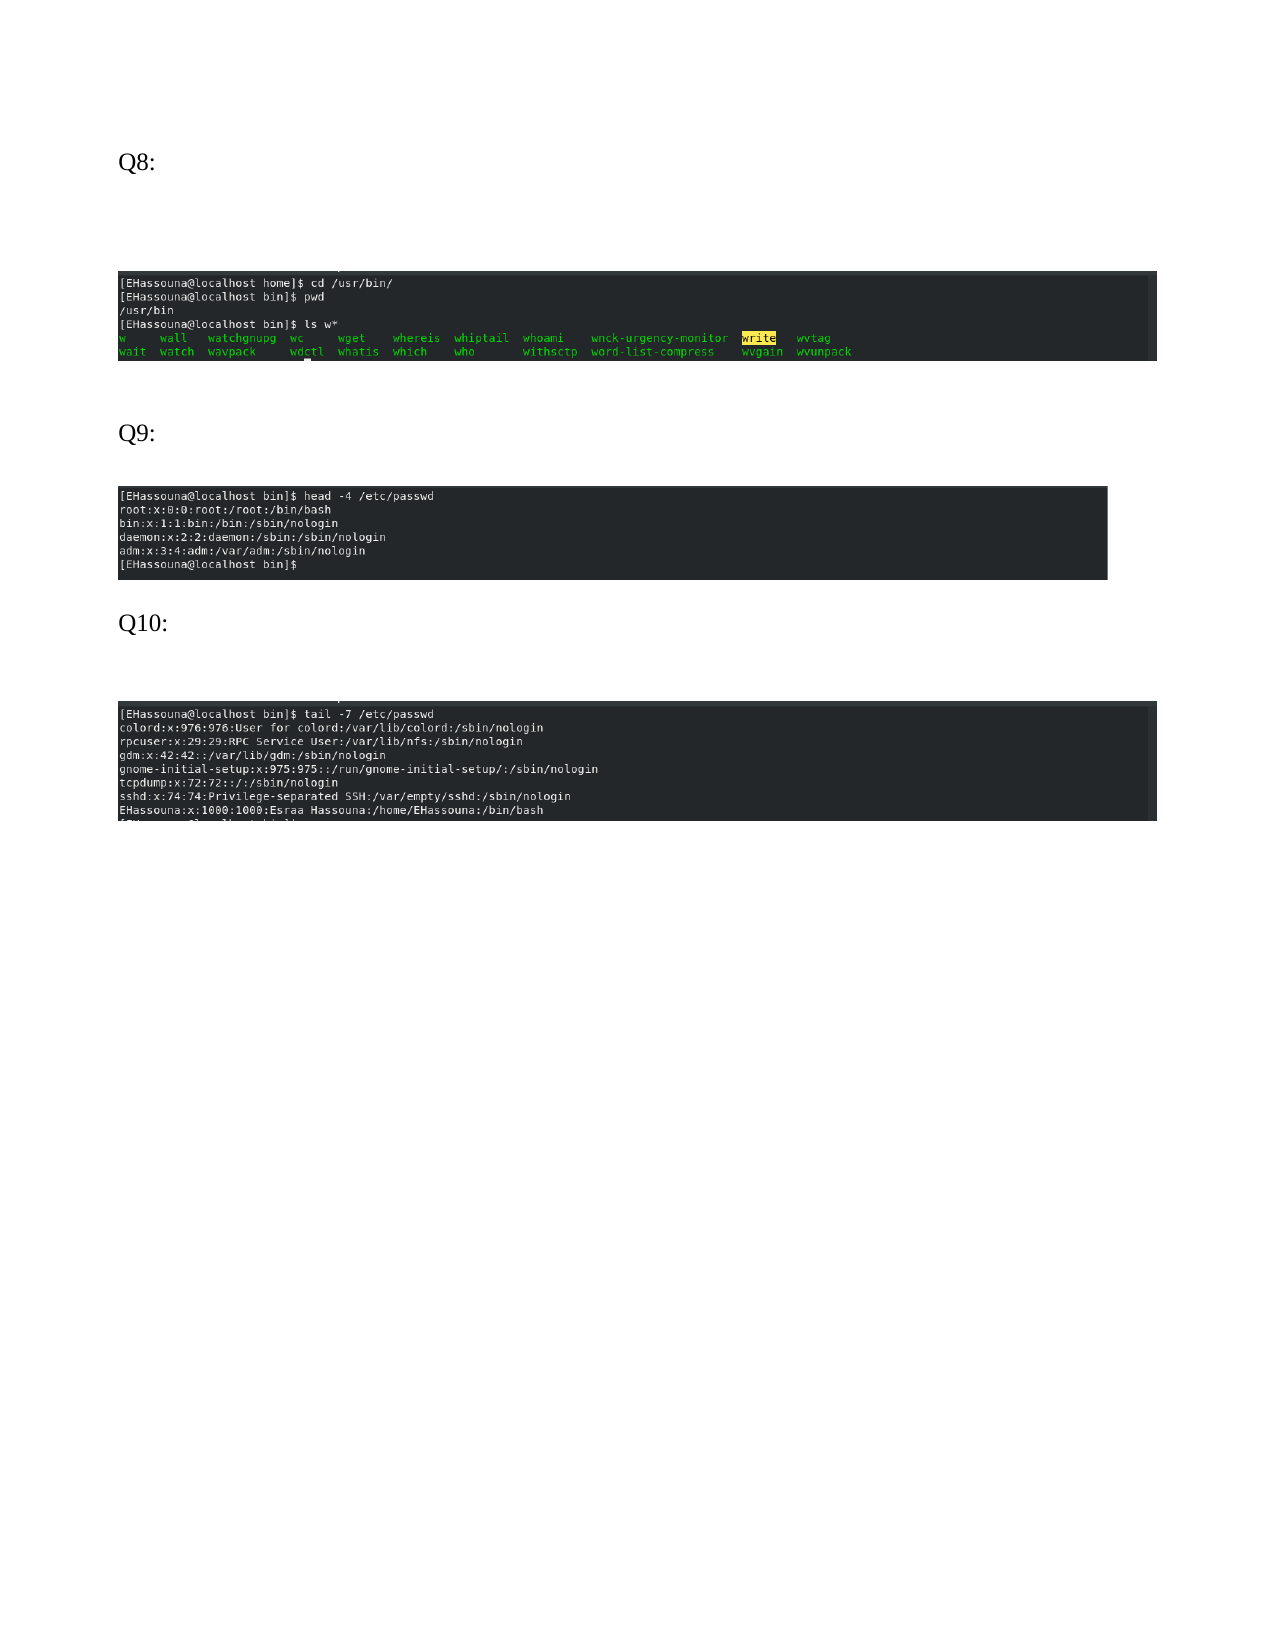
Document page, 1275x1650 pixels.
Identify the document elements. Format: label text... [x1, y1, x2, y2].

text Q9: [118, 418, 1157, 447]
picture [118, 486, 1108, 549]
text Q10: [118, 608, 1157, 637]
picture [118, 701, 1157, 804]
text Q8: [118, 147, 1157, 176]
picture [118, 271, 1157, 327]
